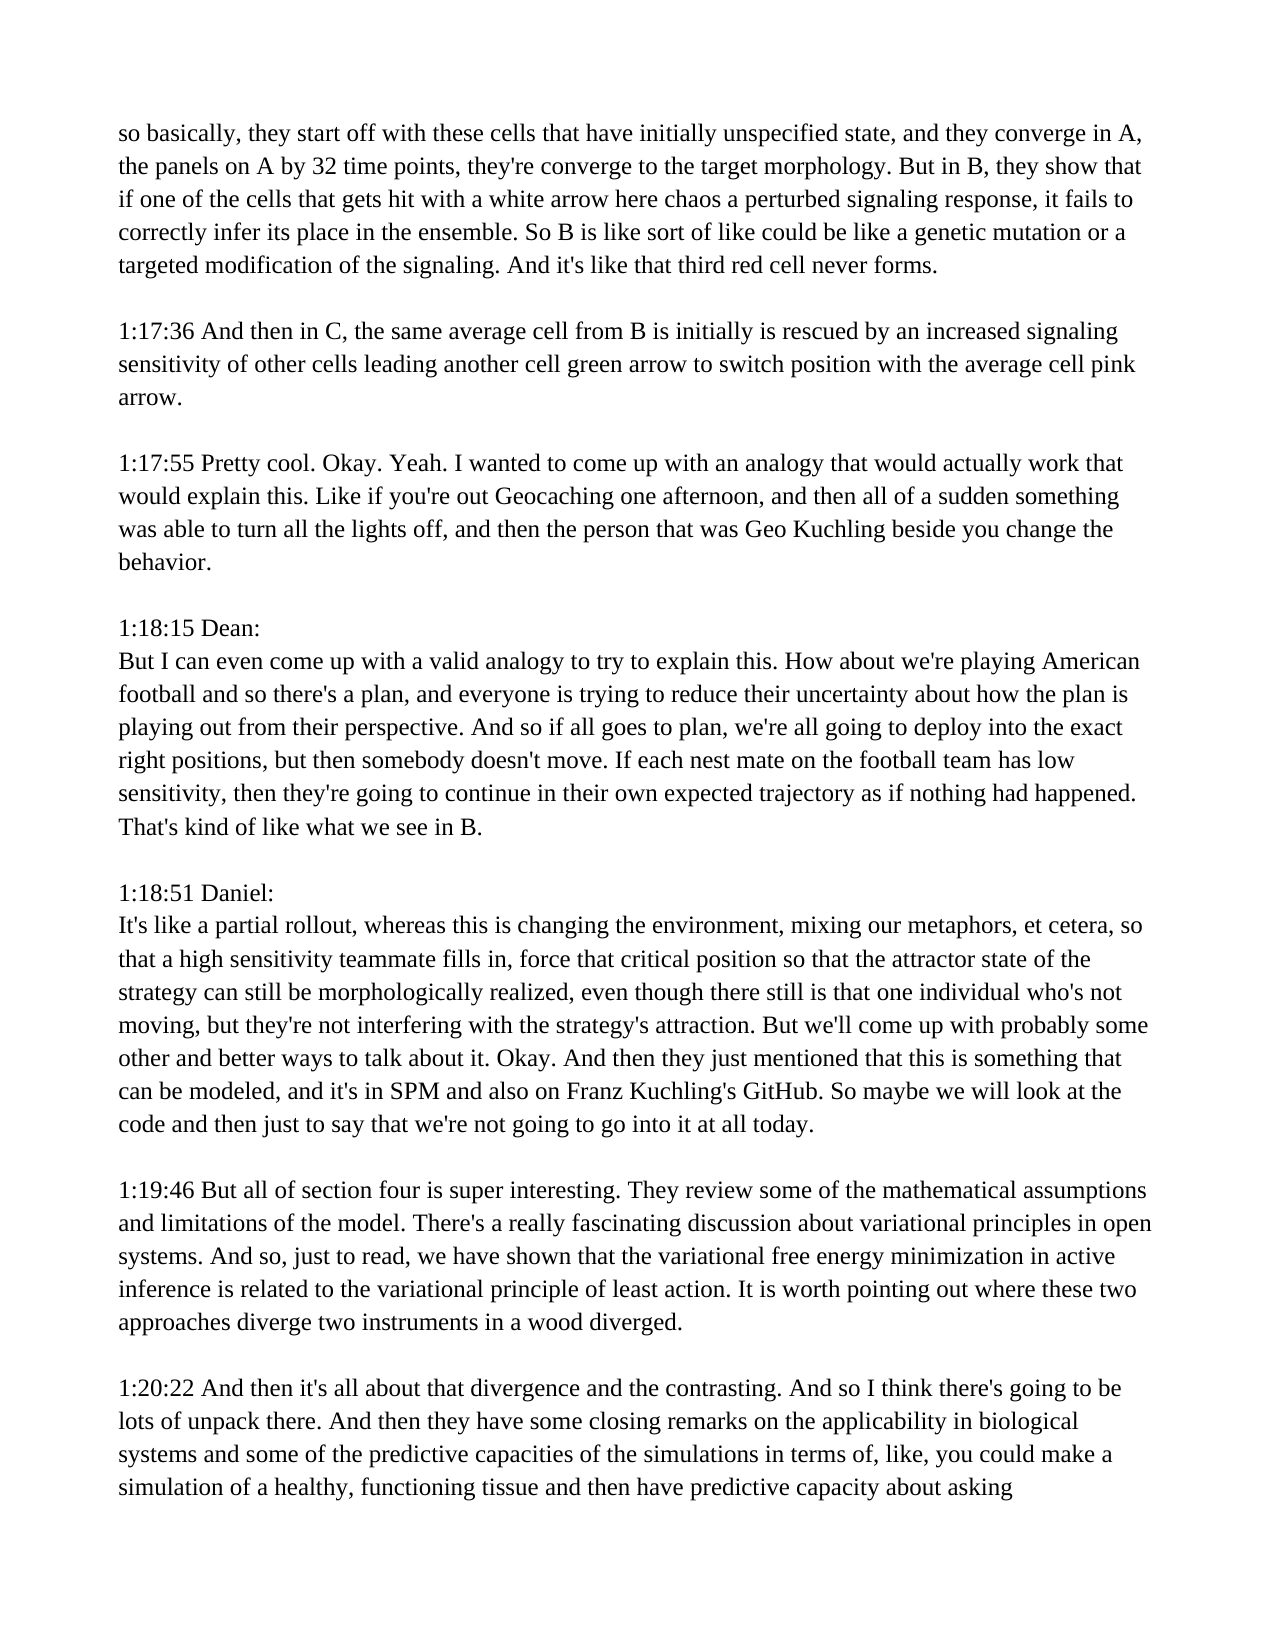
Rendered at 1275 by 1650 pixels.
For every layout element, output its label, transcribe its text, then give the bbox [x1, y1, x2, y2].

text so basically, they start off with these cells that have initially unspecified state, and they converge in A, the panels on A by 32 time points, they're converge to the target morphology. But in B, they show that if one of the cells that gets hit with a white arrow here chaos a perturbed signaling response, it fails to correctly infer its place in the ensemble. So B is like sort of like could be like a genetic mutation or a targeted modification of the signaling. And it's like that third red cell never forms. 1:17:36 And then in C, the same average cell from B is initially is rescued by an increased signaling sensitivity of other cells leading another cell green arrow to switch position with the average cell pink arrow. 1:17:55 Pretty cool. Okay. Yeah. I wanted to come up with an analogy that would actually work that would explain this. Like if you're out Geocaching one afternoon, and then all of a sudden something was able to turn all the lights off, and then the person that was Geo Kuchling beside you change the behavior. 1:18:15 Dean: But I can even come up with a valid analogy to try to explain this. How about we're playing American football and so there's a plan, and everyone is trying to reduce their uncertainty about how the plan is playing out from their perspective. And so if all goes to plan, we're all going to deploy into the exact right positions, but then somebody doesn't move. If each nest mate on the football team has low sensitivity, then they're going to continue in their own expected trajectory as if nothing had happened. That's kind of like what we see in B. 1:18:51 Daniel: It's like a partial rollout, whereas this is changing the environment, mixing our metaphors, et cetera, so that a high sensitivity teammate fills in, force that critical position so that the attractor state of the strategy can still be morphologically realized, even though there still is that one individual who's not moving, but they're not interfering with the strategy's attraction. But we'll come up with probably some other and better ways to talk about it. Okay. And then they just mentioned that this is something that can be modeled, and it's in SPM and also on Franz Kuchling's GitHub. So maybe we will look at the code and then just to say that we're not going to go into it at all today. 1:19:46 But all of section four is super interesting. They review some of the mathematical assumptions and limitations of the model. There's a really fascinating discussion about variational principles in open systems. And so, just to read, we have shown that the variational free energy minimization in active inference is related to the variational principle of least action. It is worth pointing out where these two approaches diverge two instruments in a wood diverged. 1:20:22 And then it's all about that divergence and the contrasting. And so I think there's going to be lots of unpack there. And then they have some closing remarks on the applicability in biological systems and some of the predictive capacities of the simulations in terms of, like, you could make a simulation of a healthy, functioning tissue and then have predictive capacity about asking [118, 118, 1157, 1501]
